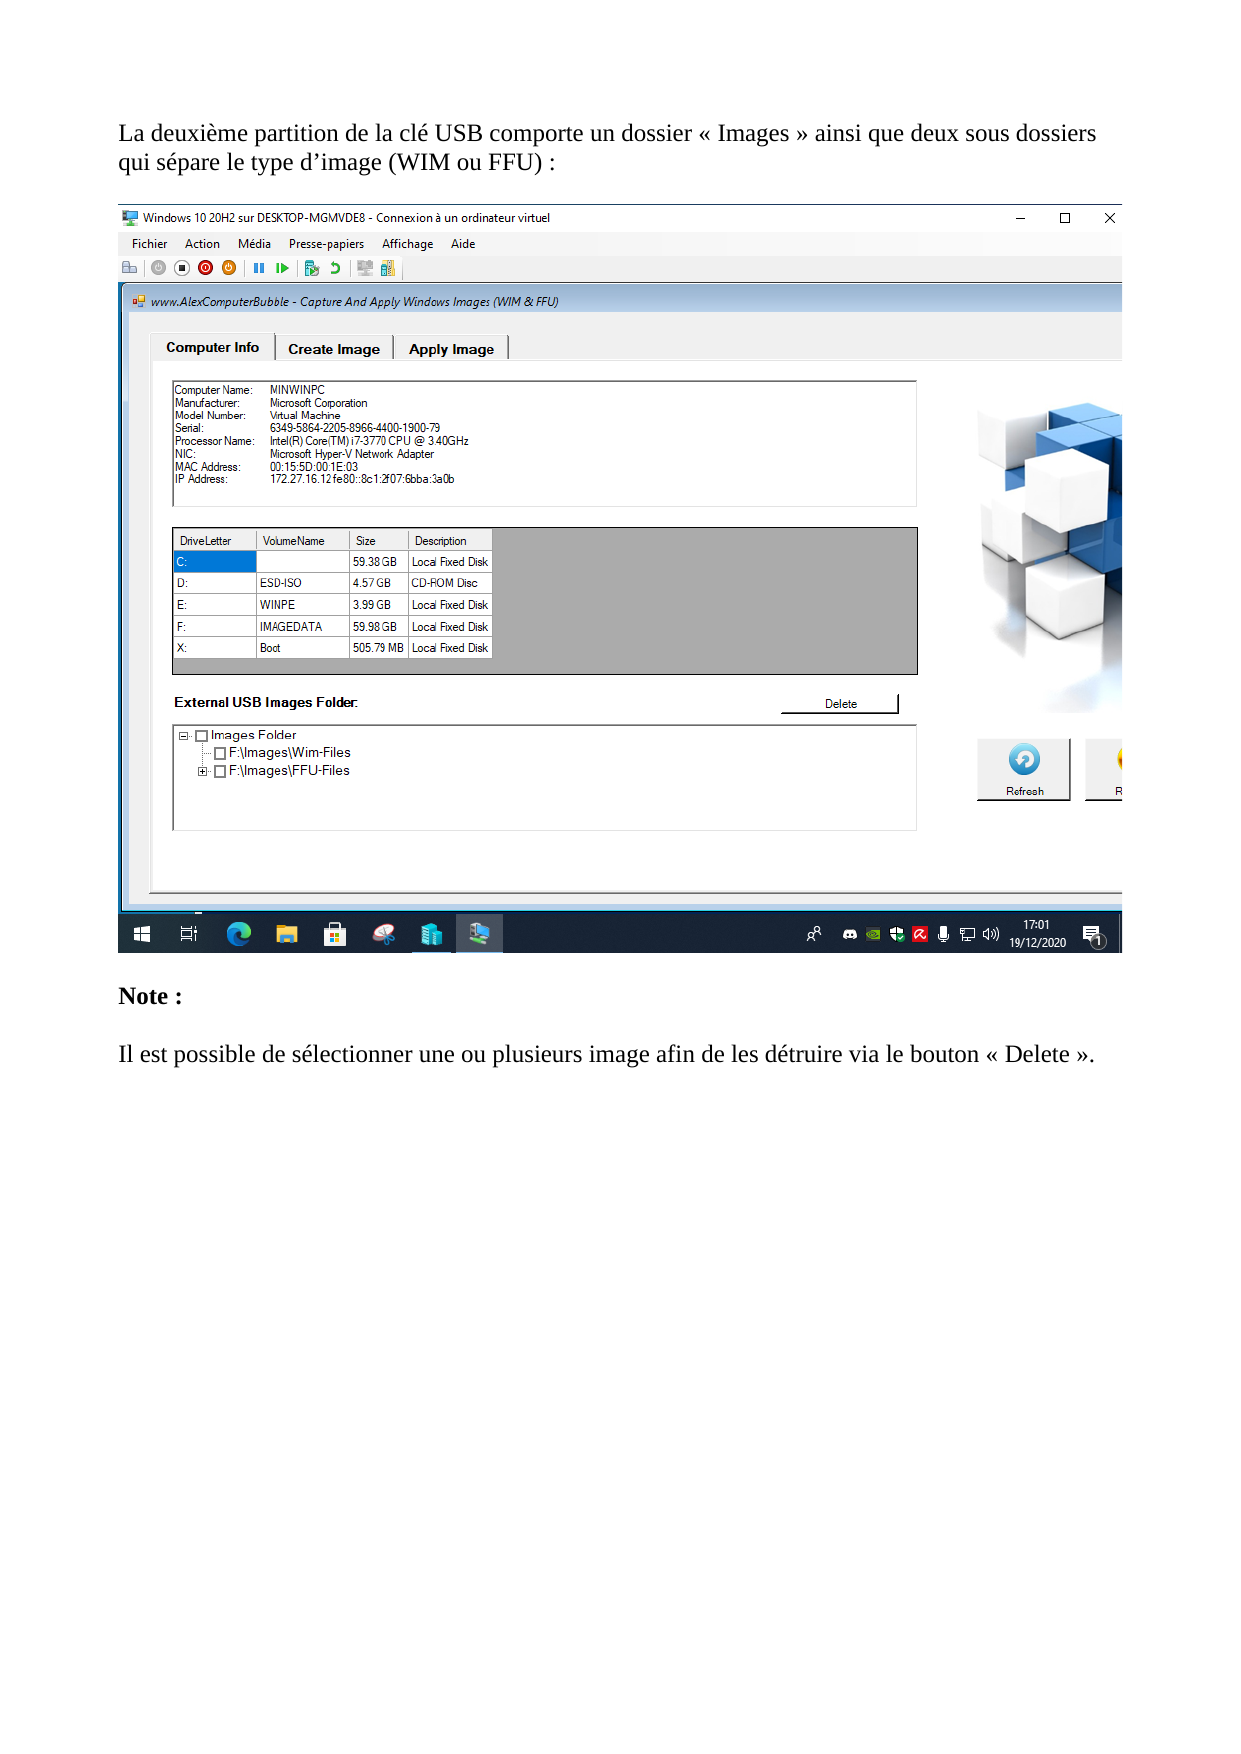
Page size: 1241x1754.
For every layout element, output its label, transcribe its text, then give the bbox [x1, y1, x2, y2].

text Note : [118, 981, 1122, 1010]
text Il est possible de sélectionner une ou plusieurs image afin de les détruire via le bouton « Delete ». [118, 1039, 1122, 1067]
text La deuxième partition de la clé USB comporte un dossier « Images » ainsi que deux sous dossiers qui sépare le type d’image (WIM ou FFU) : [118, 118, 1122, 176]
picture [118, 204, 1123, 953]
